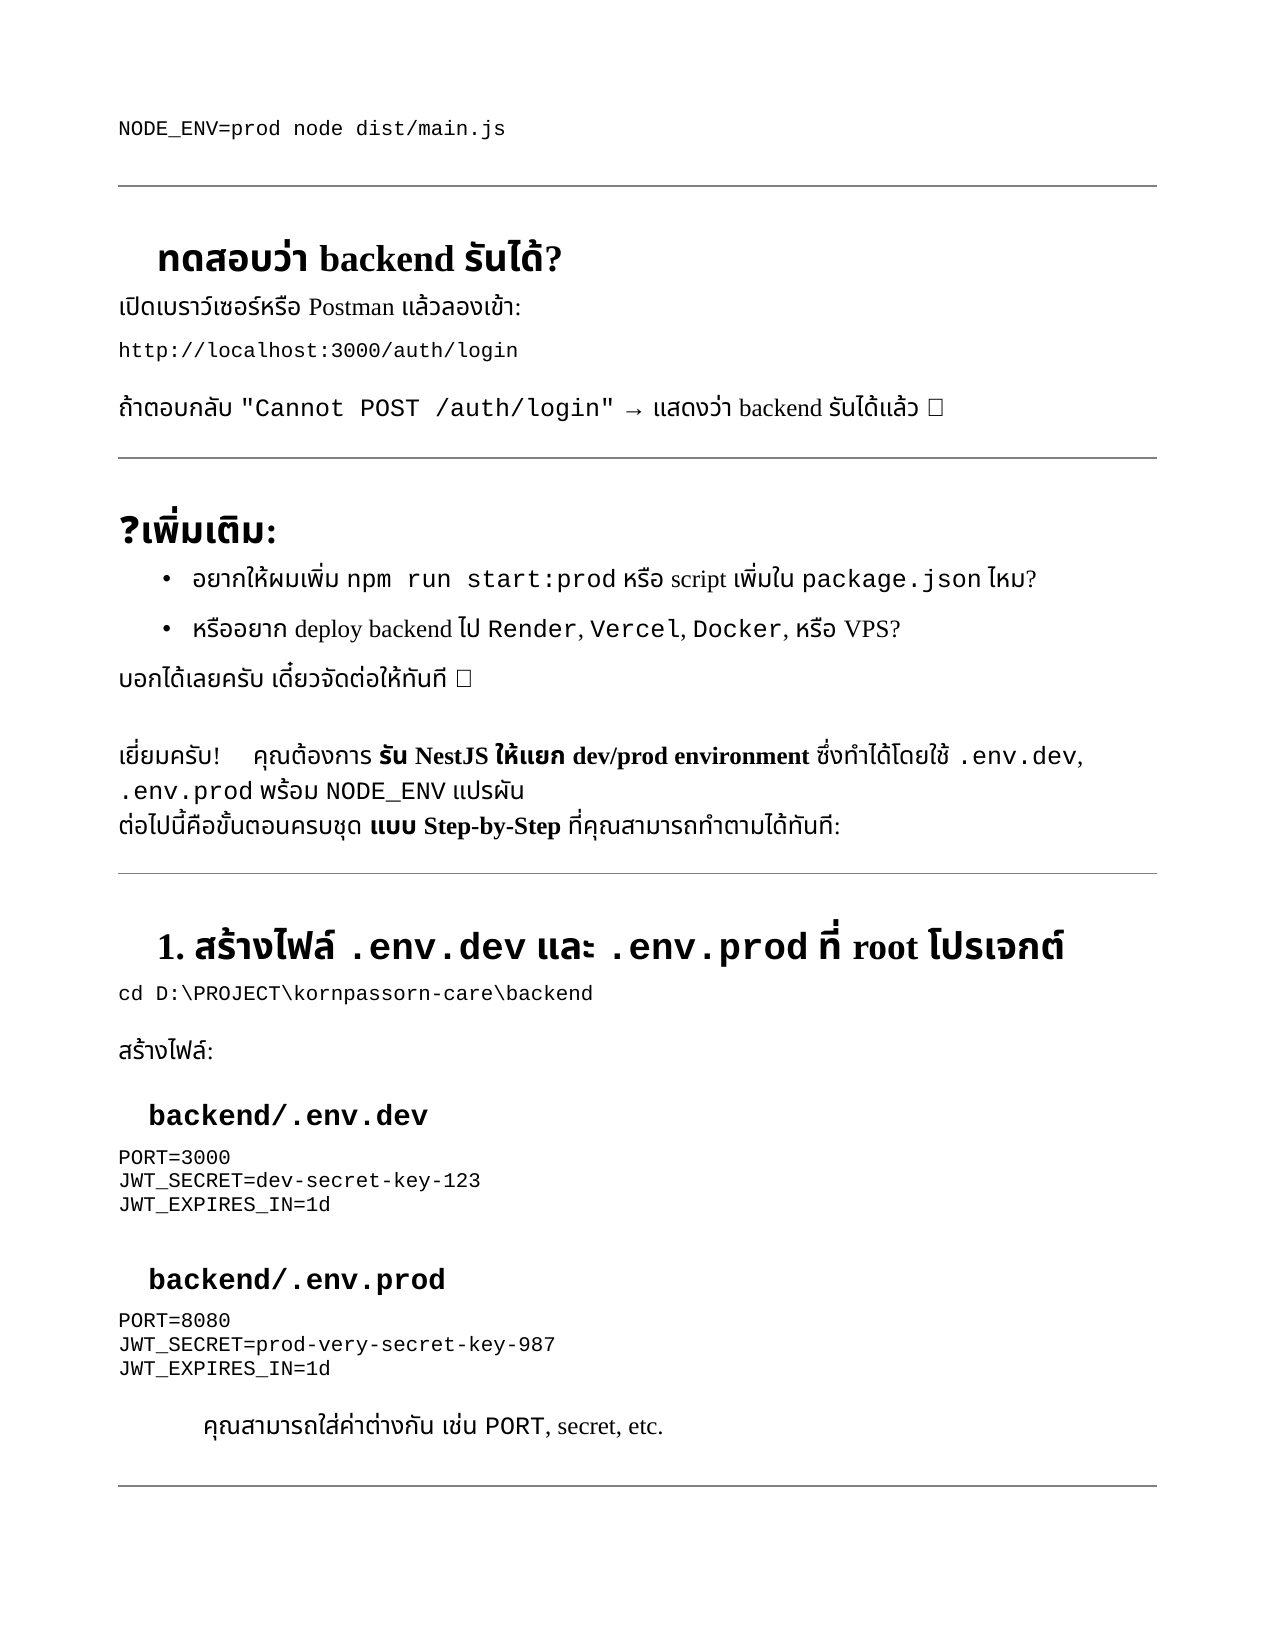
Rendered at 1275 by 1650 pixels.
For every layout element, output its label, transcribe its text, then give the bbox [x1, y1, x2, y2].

text สร้างไฟล์: [118, 1036, 1157, 1065]
list อยากให้ผมเพิ่ม npm run start:prod หรือ script เพิ่มใน package.json ไหม? [162, 564, 1157, 595]
text JWT_SECRET=dev-secret-key-123 [118, 1170, 1157, 1194]
text PORT=3000 [118, 1147, 1157, 1170]
subtitle 🔹 backend/.env.dev [118, 1098, 1157, 1134]
text ถ้าตอบกลับ "Cannot POST /auth/login" → แสดงว่า backend รันได้แล้ว 🎉 [118, 393, 1157, 424]
subtitle ❓เพิ่มเติม: [118, 508, 1157, 552]
text NODE_ENV=prod node dist/main.js [118, 118, 1157, 142]
text เปิดเบราว์เซอร์หรือ Postman แล้วลองเข้า: [118, 292, 1157, 321]
text 💡 คุณสามารถใส่ค่าต่างกัน เช่น PORT, secret, etc. [177, 1411, 1098, 1442]
text cd D:\PROJECT\kornpassorn-care\backend [118, 983, 1157, 1006]
text http://localhost:3000/auth/login [118, 340, 1157, 363]
text JWT_SECRET=prod-very-secret-key-987 [118, 1334, 1157, 1358]
subtitle 🧪 ทดสอบว่า backend รันได้? [118, 236, 1157, 280]
text JWT_EXPIRES_IN=1d [118, 1194, 1157, 1218]
subtitle ✅ 1. สร้างไฟล์ .env.dev และ .env.prod ที่ root โปรเจกต์ [118, 924, 1157, 970]
list หรืออยาก deploy backend ไป Render, Vercel, Docker, หรือ VPS? [162, 614, 1157, 645]
text บอกได้เลยครับ เดี๋ยวจัดต่อให้ทันที 💪 [118, 664, 1157, 693]
text เยี่ยมครับ! 🎯 คุณต้องการ รัน NestJS ให้แยก dev/prod environment ซึ่งทำได้โดยใช้ .env.dev, .env.prod พร้อม NODE_ENV แปรผัน ต่อไปนี้คือขั้นตอนครบชุด แบบ Step-by-Step ที่คุณสามารถทำตามได้ทันที: [118, 741, 1157, 840]
text JWT_EXPIRES_IN=1d [118, 1358, 1157, 1381]
text PORT=8080 [118, 1310, 1157, 1334]
subtitle 🔹 backend/.env.prod [118, 1262, 1157, 1298]
